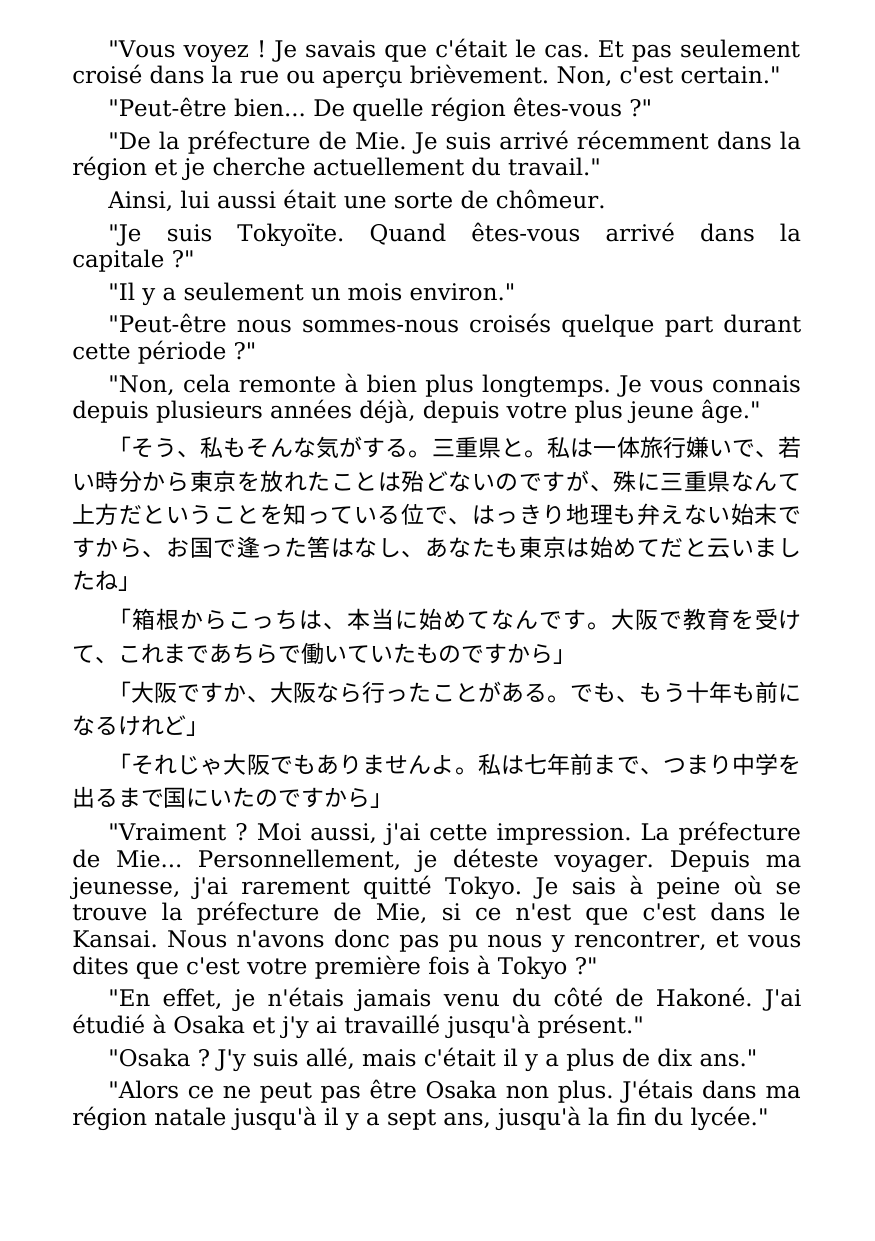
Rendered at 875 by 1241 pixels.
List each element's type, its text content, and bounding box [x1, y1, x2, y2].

text Ainsi, lui aussi était une sorte de chômeur. [72, 187, 802, 214]
text "Osaka ? J'y suis allé, mais c'était il y a plus de dix ans." [72, 1045, 802, 1071]
text 「大阪ですか、大阪なら行ったことがある。でも、もう十年も前になるけれど」 [72, 675, 802, 741]
text "De la préfecture de Mie. Je suis arrivé récemment dans la région et je cherche actuellement du travail." [72, 128, 802, 181]
text 「箱根からこっちは、本当に始めてなんです。大阪で教育を受けて、これまであちらで働いていたものですから」 [72, 602, 802, 669]
text "En effet, je n'étais jamais venu du côté de Hakoné. J'ai étudié à Osaka et j'y ai travaillé jusqu'à présent." [72, 985, 802, 1039]
text 「そう、私もそんな気がする。三重県と。私は一体旅行嫌いで、若い時分から東京を放れたことは殆どないのですが、殊に三重県なんて上方だということを知っている位で、はっきり地理も弁えない始末ですから、お国で逢った筈はなし、あなたも東京は始めてだと云いましたね」 [72, 430, 802, 596]
text "Non, cela remonte à bien plus longtemps. Je vous connais depuis plusieurs années déjà, depuis votre plus jeune âge." [72, 371, 802, 424]
text "Je suis Tokyoïte. Quand êtes-vous arrivé dans la capitale ?" [72, 220, 802, 273]
text "Peut-être bien... De quelle région êtes-vous ?" [72, 95, 802, 122]
text "Il y a seulement un mois environ." [72, 279, 802, 306]
text 「それじゃ大阪でもありませんよ。私は七年前まで、つまり中学を出るまで国にいたのですから」 [72, 747, 802, 813]
text "Vraiment ? Moi aussi, j'ai cette impression. La préfecture de Mie... Personnellement, je déteste voyager. Depuis ma jeunesse, j'ai rarement quitté Tokyo. Je sais à peine où se trouve la préfecture de Mie, si ce n'est que c'est dans le Kansai. Nous n'avons donc pas pu nous y rencontrer, et vous dites que c'est votre première fois à Tokyo ?" [72, 819, 802, 979]
text "Vous voyez ! Je savais que c'était le cas. Et pas seulement croisé dans la rue ou aperçu brièvement. Non, c'est certain." [72, 36, 802, 89]
text "Alors ce ne peut pas être Osaka non plus. J'étais dans ma région natale jusqu'à il y a sept ans, jusqu'à la fin du lycée." [72, 1077, 802, 1131]
text "Peut-être nous sommes-nous croisés quelque part durant cette période ?" [72, 312, 802, 365]
